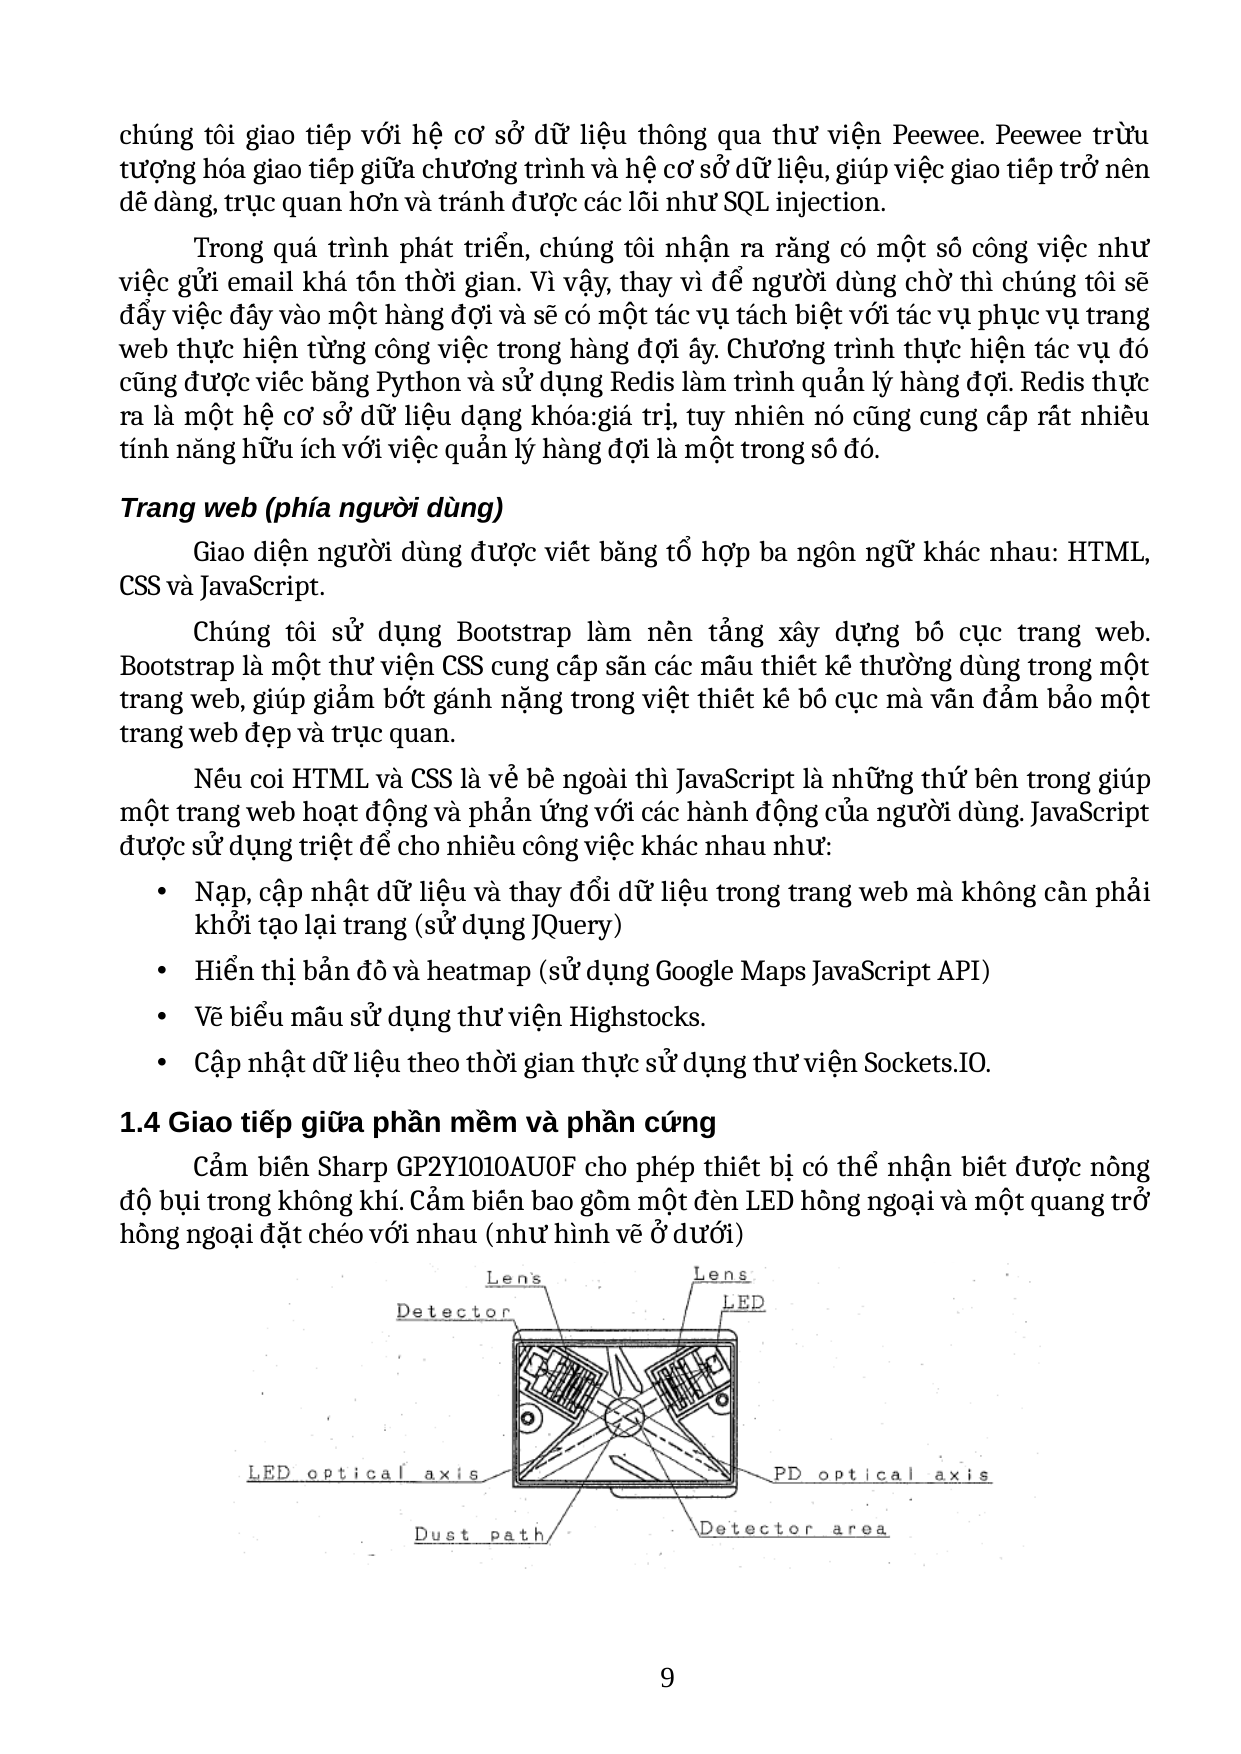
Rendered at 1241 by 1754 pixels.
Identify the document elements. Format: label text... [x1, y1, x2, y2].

list Vẽ biểu mẫu sử dụng thư viện Highstocks. [157, 1001, 1151, 1034]
text Chúng tôi sử dụng Bootstrap làm nền tảng xây dựng bố cục trang web. Bootstrap là một thư viện CSS cung cấp sẵn các mẫu thiết kế thường dùng trong một trang web, giúp giảm bớt gánh nặng trong việt thiết kế bố cục mà vẫn đảm bảo một trang web đẹp và trục quan. [119, 615, 1151, 749]
picture [222, 1262, 1041, 1569]
subtitle Trang web (phía người dùng) [119, 491, 1151, 523]
list Cập nhật dữ liệu theo thời gian thực sử dụng thư viện Sockets.IO. [157, 1047, 1151, 1080]
text Giao diện người dùng được viết bằng tổ hợp ba ngôn ngữ khác nhau: HTML, CSS và JavaScript. [119, 536, 1151, 603]
text chúng tôi giao tiếp với hệ cơ sở dữ liệu thông qua thư viện Peewee. Peewee trừu tượng hóa giao tiếp giữa chương trình và hệ cơ sở dữ liệu, giúp việc giao tiếp trở nên dễ dàng, trục quan hơn và tránh được các lỗi như SQL injection. [119, 118, 1151, 219]
text Trong quá trình phát triển, chúng tôi nhận ra rằng có một số công việc như việc gửi email khá tốn thời gian. Vì vậy, thay vì để người dùng chờ thì chúng tôi sẽ đẩy việc đấy vào một hàng đợi và sẽ có một tác vụ tách biệt với tác vụ phục vụ trang web thực hiện từng công việc trong hàng đợi ấy. Chương trình thực hiện tác vụ đó cũng được viếc bằng Python và sử dụng Redis làm trình quản lý hàng đợi. Redis thực ra là một hệ cơ sở dữ liệu dạng khóa:giá trị, tuy nhiên nó cũng cung cấp rất nhiều tính năng hữu ích với việc quản lý hàng đợi là một trong số đó. [119, 231, 1151, 466]
list Nạp, cập nhật dữ liệu và thay đổi dữ liệu trong trang web mà không cần phải khởi tạo lại trang (sử dụng JQuery) [157, 875, 1151, 942]
subtitle 1.4 Giao tiếp giữa phần mềm và phần cứng [119, 1104, 1151, 1138]
text Cảm biến Sharp GP2Y1010AU0F cho phép thiết bị có thể nhận biết được nồng độ bụi trong không khí. Cảm biến bao gồm một đèn LED hồng ngoại và một quang trở hồng ngoại đặt chéo với nhau (như hình vẽ ở dưới) [119, 1150, 1151, 1251]
list Hiển thị bản đồ và heatmap (sử dụng Google Maps JavaScript API) [157, 954, 1151, 988]
text Nếu coi HTML và CSS là vẻ bề ngoài thì JavaScript là những thứ bên trong giúp một trang web hoạt động và phản ứng với các hành động của người dùng. JavaScript được sử dụng triệt để cho nhiều công việc khác nhau như: [119, 762, 1151, 862]
